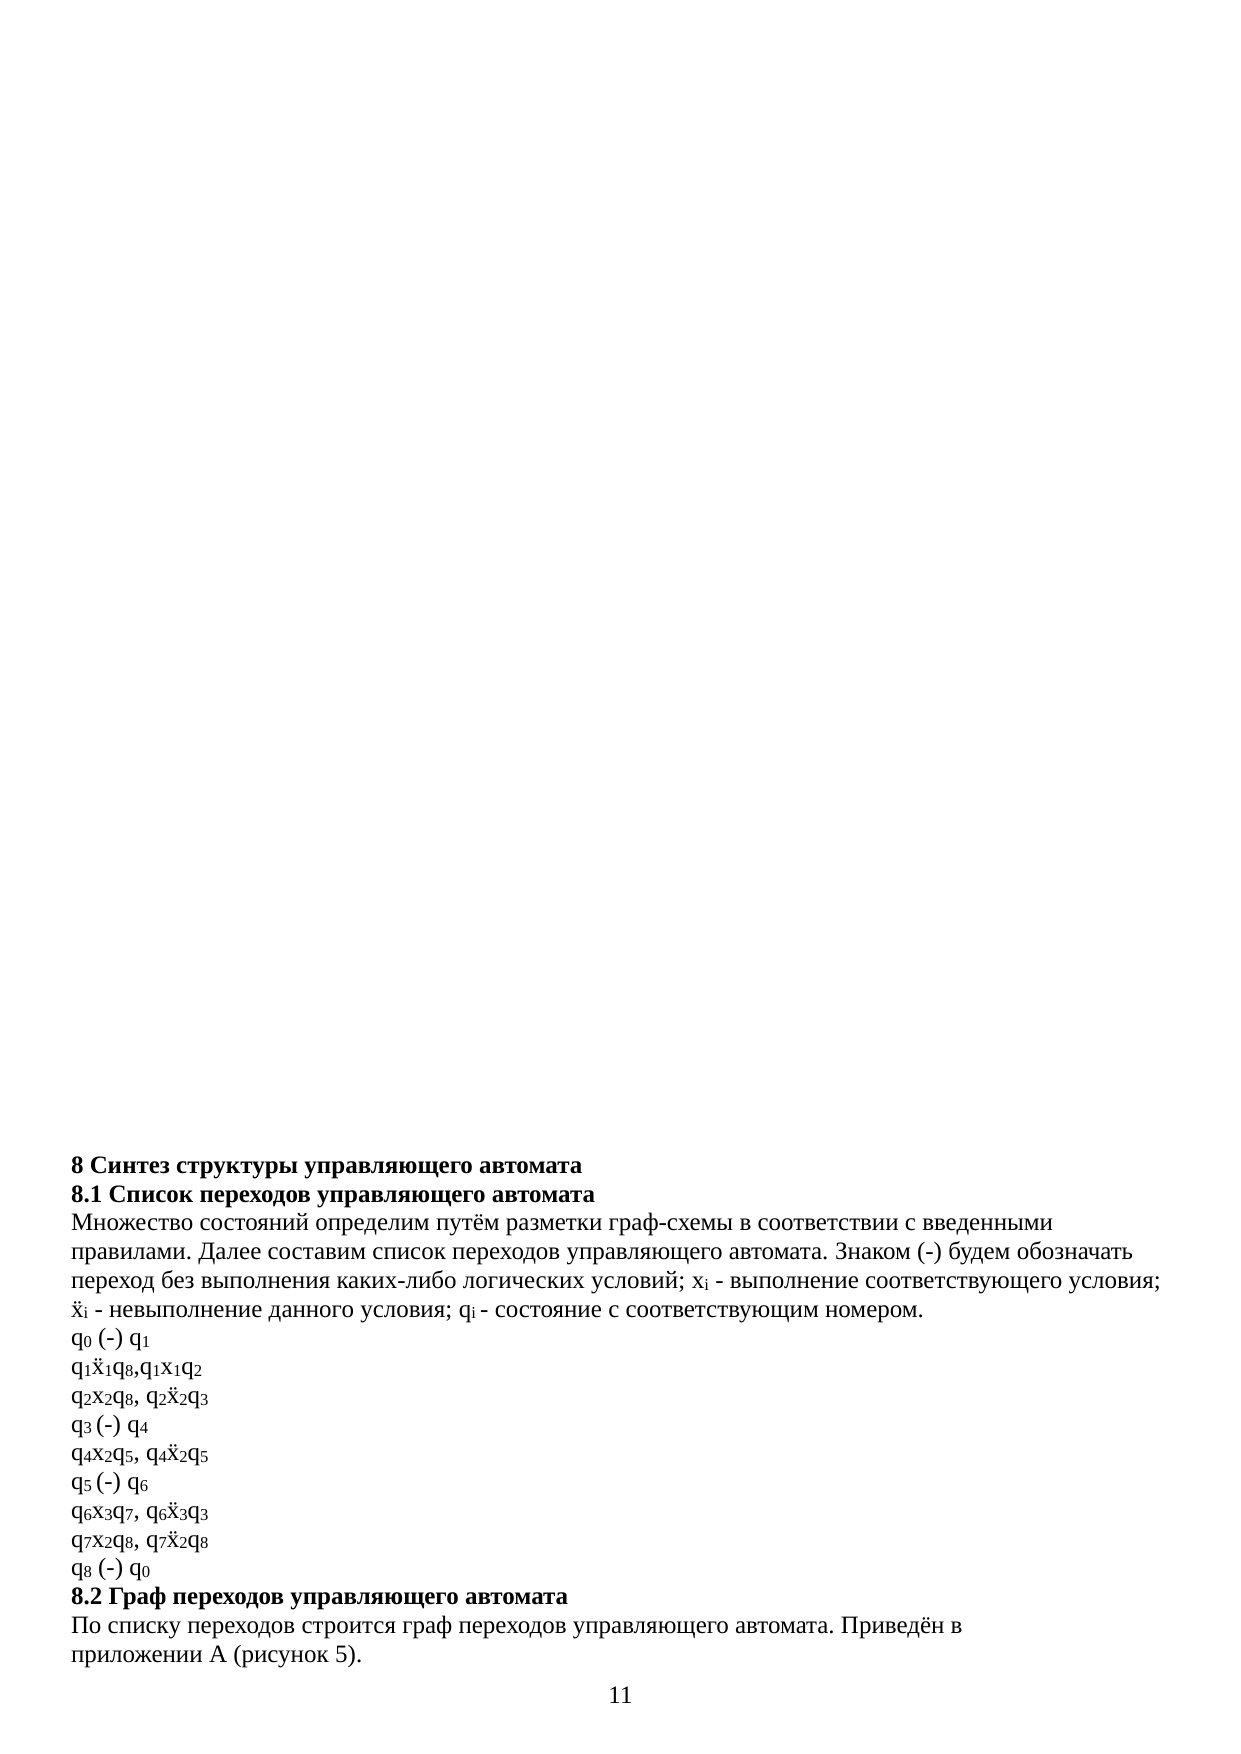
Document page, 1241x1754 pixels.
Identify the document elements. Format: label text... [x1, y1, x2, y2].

text q1ẍ1q8,q1x1q2 [71, 1351, 1169, 1380]
text q2x2q8, q2ẍ2q3 [71, 1380, 1169, 1409]
text 8.2 Граф переходов управляющего автомата [71, 1581, 1169, 1610]
text q7x2q8, q7ẍ2q8 [71, 1524, 1169, 1552]
text q6x3q7, q6ẍ3q3 [71, 1495, 1169, 1524]
text правилами. Далее составим список переходов управляющего автомата. Знаком (-) будем обозначать переход без выполнения каких-либо логических условий; xi - выполнение соответствующего условия; ẍi - невыполнение данного условия; qi - состояние с соответствующим номером. [71, 1236, 1169, 1322]
text 8.1 Список переходов управляющего автомата [71, 1179, 1169, 1207]
text По списку переходов строится граф переходов управляющего автомата. Приведён в [71, 1610, 1169, 1639]
text q8 (-) q0 [71, 1552, 1169, 1581]
text q3 (-) q4 [71, 1409, 1169, 1437]
text 8 Синтез структуры управляющего автомата [71, 1150, 1169, 1179]
text q0 (-) q1 [71, 1322, 1169, 1351]
text Множество состояний определим путём разметки граф-схемы в соответствии с введенными [71, 1207, 1169, 1236]
text q5 (-) q6 [71, 1466, 1169, 1495]
text q4x2q5, q4ẍ2q5 [71, 1437, 1169, 1466]
text приложении А (рисунок 5). [71, 1639, 1169, 1667]
